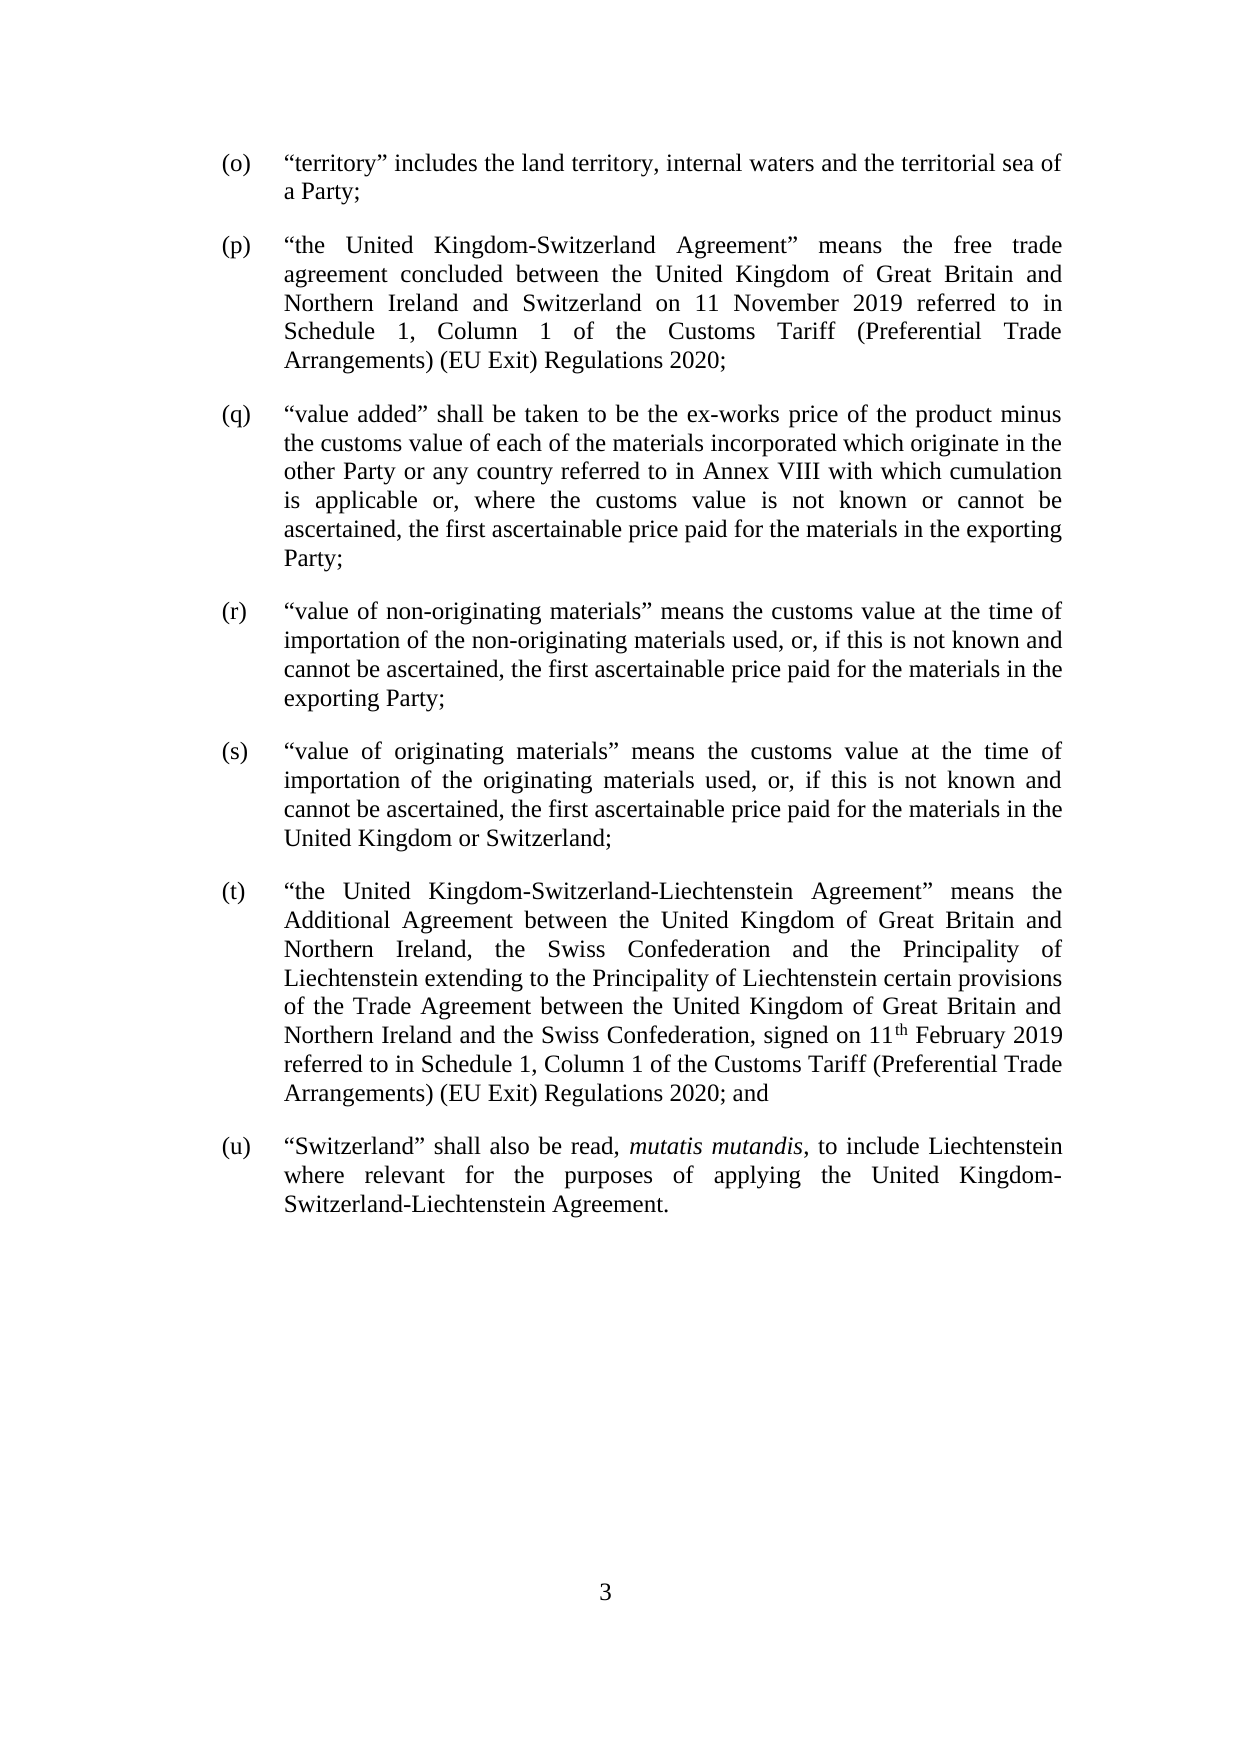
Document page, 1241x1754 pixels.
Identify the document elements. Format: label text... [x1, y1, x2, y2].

list (r) “value of non-originating materials” means the customs value at the time of importation of the non-originating materials used, or, if this is not known and cannot be ascertained, the first ascertainable price paid for the materials in the exporting Party; [222, 596, 1063, 711]
list (o) “territory” includes the land territory, internal waters and the territorial sea of a Party; [222, 148, 1063, 205]
list (q) “value added” shall be taken to be the ex-works price of the product minus the customs value of each of the materials incorporated which originate in the other Party or any country referred to in Annex VIII with which cumulation is applicable or, where the customs value is not known or cannot be ascertained, the first ascertainable price paid for the materials in the exporting Party; [222, 399, 1063, 571]
list (p) “the United Kingdom-Switzerland Agreement” means the free trade agreement concluded between the United Kingdom of Great Britain and Northern Ireland and Switzerland on 11 November 2019 referred to in Schedule 1, Column 1 of the Customs Tariff (Preferential Trade Arrangements) (EU Exit) Regulations 2020; [222, 230, 1063, 374]
list (t) “the United Kingdom-Switzerland-Liechtenstein Agreement” means the Additional Agreement between the United Kingdom of Great Britain and Northern Ireland, the Swiss Confederation and the Principality of Liechtenstein extending to the Principality of Liechtenstein certain provisions of the Trade Agreement between the United Kingdom of Great Britain and Northern Ireland and the Swiss Confederation, signed on 11th February 2019 referred to in Schedule 1, Column 1 of the Customs Tariff (Preferential Trade Arrangements) (EU Exit) Regulations 2020; and [222, 876, 1063, 1106]
list (u) “Switzerland” shall also be read, mutatis mutandis, to include Liechtenstein where relevant for the purposes of applying the United Kingdom-Switzerland-Liechtenstein Agreement. [222, 1131, 1063, 1218]
list (s) “value of originating materials” means the customs value at the time of importation of the originating materials used, or, if this is not known and cannot be ascertained, the first ascertainable price paid for the materials in the United Kingdom or Switzerland; [222, 736, 1063, 851]
